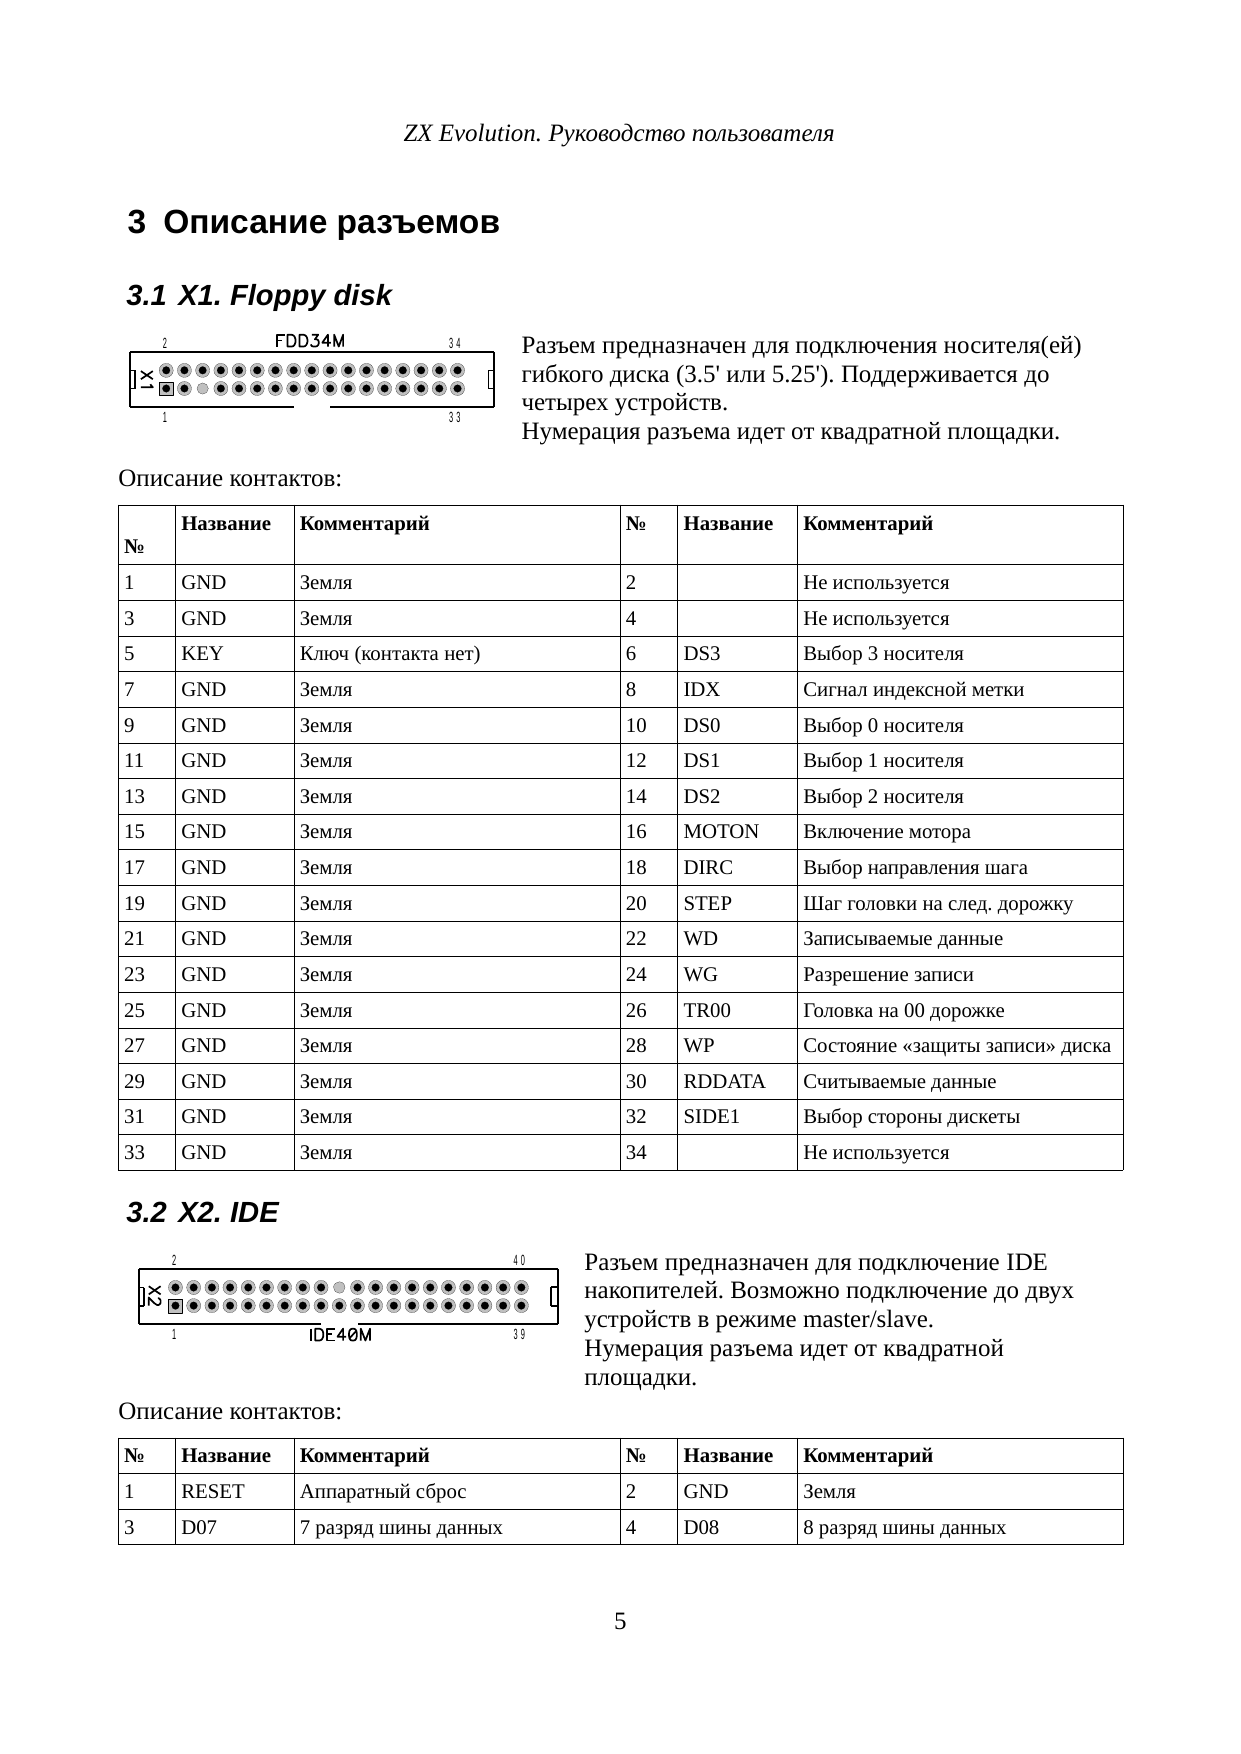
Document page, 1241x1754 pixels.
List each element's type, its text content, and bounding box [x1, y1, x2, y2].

table_cell 31 [119, 1100, 175, 1134]
table_cell GND [176, 601, 294, 636]
table_cell SIDE1 [678, 1100, 797, 1134]
table_cell 26 [621, 993, 677, 1027]
table_cell 1 [119, 565, 175, 600]
table_cell Включение мотора [798, 815, 1123, 849]
table_cell 11 [119, 744, 175, 778]
table_cell Ключ (контакта нет) [295, 637, 620, 671]
table_cell IDX [678, 672, 797, 707]
table_cell Головка на 00 дорожке [798, 993, 1123, 1027]
table_cell 19 [119, 886, 175, 921]
subtitle X1. Floppy disk [118, 278, 1122, 312]
table_cell GND [176, 672, 294, 707]
table_cell 27 [119, 1029, 175, 1063]
table_cell 8 разряд шины данных [798, 1510, 1123, 1544]
table_cell GND [176, 1064, 294, 1099]
table_cell DIRC [678, 850, 797, 885]
table_header Название [678, 1439, 797, 1473]
table_cell Земля [295, 1064, 620, 1099]
table_cell Земля [295, 1135, 620, 1170]
table_cell Земля [798, 1474, 1123, 1509]
table_cell 12 [621, 744, 677, 778]
table_header № [119, 1439, 175, 1473]
table_cell Выбор стороны дискеты [798, 1100, 1123, 1134]
table_cell 34 [621, 1135, 677, 1170]
table_cell 28 [621, 1029, 677, 1063]
table_cell 3 [119, 1510, 175, 1544]
table_cell GND [176, 922, 294, 956]
table_cell Земля [295, 708, 620, 742]
table_cell 29 [119, 1064, 175, 1099]
table_cell Земля [295, 886, 620, 921]
table_cell TR00 [678, 993, 797, 1027]
table_cell D08 [678, 1510, 797, 1544]
table_cell 2 [621, 1474, 677, 1509]
table_header Комментарий [295, 1439, 620, 1473]
table_cell Земля [295, 850, 620, 885]
table_cell GND [176, 779, 294, 814]
table_cell WP [678, 1029, 797, 1063]
table_cell Состояние «защиты записи» диска [798, 1029, 1123, 1063]
table_cell Не используется [798, 1135, 1123, 1170]
table_cell [678, 1135, 797, 1170]
table_cell DS0 [678, 708, 797, 742]
table_cell Аппаратный сброс [295, 1474, 620, 1509]
table_cell GND [176, 850, 294, 885]
table_cell 10 [621, 708, 677, 742]
table_cell GND [176, 815, 294, 849]
table_cell 33 [119, 1135, 175, 1170]
table_cell GND [176, 993, 294, 1027]
table_cell 3 [119, 601, 175, 636]
table_cell Земля [295, 922, 620, 956]
table_cell RESET [176, 1474, 294, 1509]
table_cell Земля [295, 601, 620, 636]
table_cell Земля [295, 672, 620, 707]
table_cell Записываемые данные [798, 922, 1123, 956]
table_cell 17 [119, 850, 175, 885]
table_cell STEP [678, 886, 797, 921]
table_cell 15 [119, 815, 175, 849]
table_cell Земля [295, 815, 620, 849]
table_cell WG [678, 957, 797, 992]
table_cell Разрешение записи [798, 957, 1123, 992]
table_header Разъем предназначен для подключение IDE накопителей. Возможно подключение до двух устройств в режиме master/slave. Нумерация разъема идет от квадратной площадки. [579, 1241, 1123, 1396]
table_header Разъем предназначен для подключения носителя(ей) гибкого диска (3.5' или 5.25'). Поддерживается до четырех устройств. Нумерация разъема идет от квадратной площадки. [516, 324, 1123, 463]
table_header [118, 324, 516, 463]
table_cell GND [176, 708, 294, 742]
table_cell 20 [621, 886, 677, 921]
table_cell KEY [176, 637, 294, 671]
table_cell Считываемые данные [798, 1064, 1123, 1099]
table_cell 2 [621, 565, 677, 600]
table_cell 16 [621, 815, 677, 849]
table_header Название [176, 506, 294, 564]
table_cell GND [176, 1029, 294, 1063]
table_header Название [176, 1439, 294, 1473]
table_cell Земля [295, 957, 620, 992]
table_cell DS3 [678, 637, 797, 671]
table_cell GND [176, 565, 294, 600]
table_cell D07 [176, 1510, 294, 1544]
subtitle X2. IDE [118, 1195, 1122, 1228]
table_cell DS1 [678, 744, 797, 778]
table_cell 1 [119, 1474, 175, 1509]
table_cell 4 [621, 601, 677, 636]
text Описание контактов: [118, 463, 1122, 492]
table_cell Земля [295, 565, 620, 600]
table_cell GND [678, 1474, 797, 1509]
table_cell Не используется [798, 601, 1123, 636]
table_cell 5 [119, 637, 175, 671]
table_cell 24 [621, 957, 677, 992]
table_cell 22 [621, 922, 677, 956]
table_cell Земля [295, 1100, 620, 1134]
table_cell GND [176, 1135, 294, 1170]
table_cell GND [176, 957, 294, 992]
table_cell Выбор 1 носителя [798, 744, 1123, 778]
table_header № [621, 506, 677, 564]
table_cell Выбор направления шага [798, 850, 1123, 885]
table_cell 25 [119, 993, 175, 1027]
table_cell 7 разряд шины данных [295, 1510, 620, 1544]
table_header Название [678, 506, 797, 564]
table_cell 23 [119, 957, 175, 992]
table_cell 14 [621, 779, 677, 814]
table_cell MOTON [678, 815, 797, 849]
text Описание контактов: [118, 1396, 1122, 1425]
table_cell Сигнал индексной метки [798, 672, 1123, 707]
table_cell GND [176, 744, 294, 778]
table_cell [678, 565, 797, 600]
table_cell Земля [295, 779, 620, 814]
table_cell Выбор 2 носителя [798, 779, 1123, 814]
table_cell 13 [119, 779, 175, 814]
table_cell RDDATA [678, 1064, 797, 1099]
table_cell WD [678, 922, 797, 956]
table_header [118, 1241, 578, 1396]
table_cell Выбор 0 носителя [798, 708, 1123, 742]
table_cell 30 [621, 1064, 677, 1099]
table_header № [621, 1439, 677, 1473]
table_cell 9 [119, 708, 175, 742]
table_cell Земля [295, 1029, 620, 1063]
table_cell 6 [621, 637, 677, 671]
table_cell GND [176, 1100, 294, 1134]
table_cell Шаг головки на след. дорожку [798, 886, 1123, 921]
table_header Комментарий [798, 506, 1123, 564]
table_cell 21 [119, 922, 175, 956]
table_header Комментарий [295, 506, 620, 564]
table_cell [678, 601, 797, 636]
table_cell 32 [621, 1100, 677, 1134]
table_cell 8 [621, 672, 677, 707]
table_cell Выбор 3 носителя [798, 637, 1123, 671]
table_cell 7 [119, 672, 175, 707]
table_cell Земля [295, 744, 620, 778]
table_cell 4 [621, 1510, 677, 1544]
table_cell 18 [621, 850, 677, 885]
table_cell DS2 [678, 779, 797, 814]
table_cell Не используется [798, 565, 1123, 600]
table_header № [119, 506, 175, 564]
table_cell GND [176, 886, 294, 921]
table_header Комментарий [798, 1439, 1123, 1473]
table_cell Земля [295, 993, 620, 1027]
subtitle Описание разъемов [118, 202, 1122, 241]
